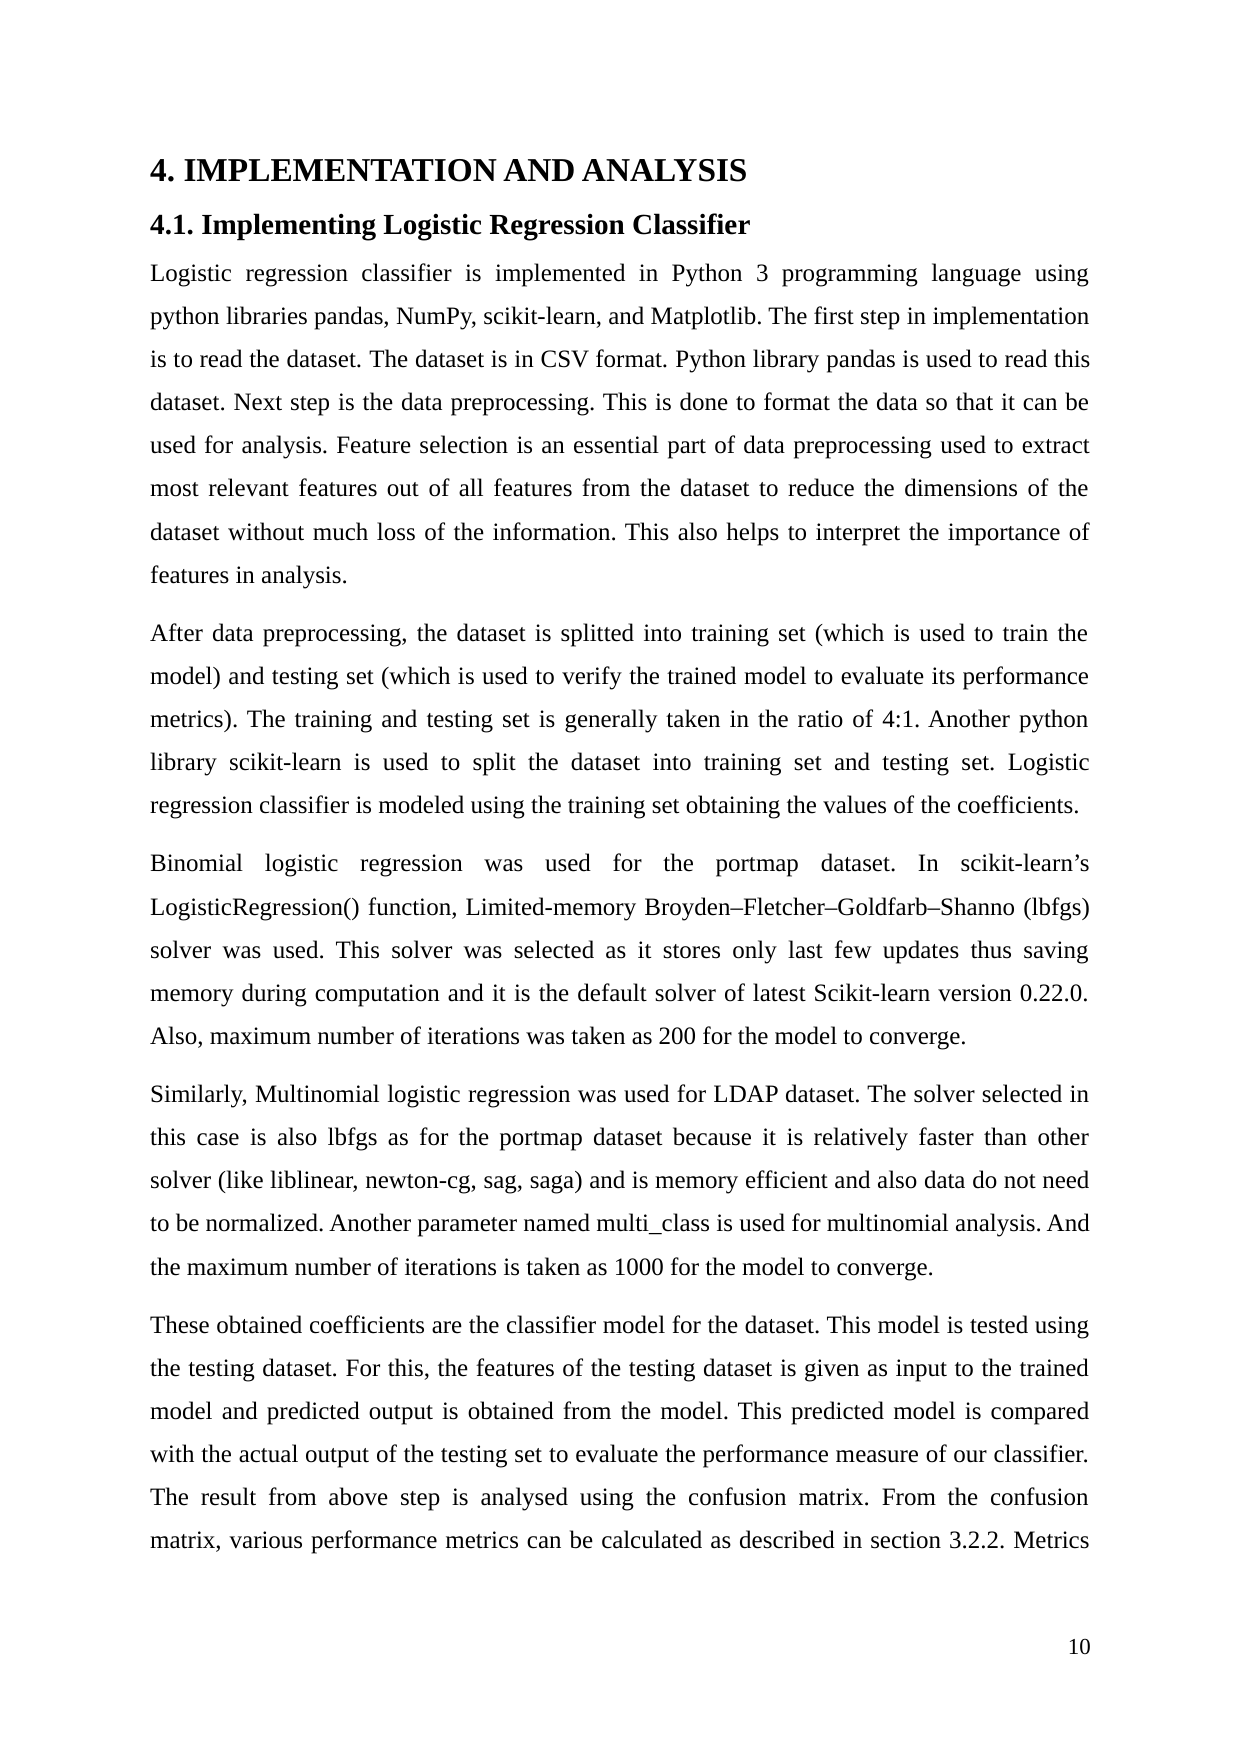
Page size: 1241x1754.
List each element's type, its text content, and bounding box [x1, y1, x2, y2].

text Binomial logistic regression was used for the portmap dataset. In scikit-learn’s LogisticRegression() function, Limited-memory Broyden–Fletcher–Goldfarb–Shanno (lbfgs) solver was used. This solver was selected as it stores only last few updates thus saving memory during computation and it is the default solver of latest Scikit-learn version 0.22.0. Also, maximum number of iterations was taken as 200 for the model to converge. [150, 848, 1091, 1050]
subtitle 4.1. Implementing Logistic Regression Classifier [150, 207, 1091, 241]
subtitle 4. IMPLEMENTATION AND ANALYSIS [150, 150, 1091, 188]
text Similarly, Multinomial logistic regression was used for LDAP dataset. The solver selected in this case is also lbfgs as for the portmap dataset because it is relatively faster than other solver (like liblinear, newton-cg, sag, saga) and is memory efficient and also data do not need to be normalized. Another parameter named multi_class is used for multinomial analysis. And the maximum number of iterations is taken as 1000 for the model to converge. [150, 1079, 1091, 1280]
text Logistic regression classifier is implemented in Python 3 programming language using python libraries pandas, NumPy, scikit-learn, and Matplotlib. The first step in implementation is to read the dataset. The dataset is in CSV format. Python library pandas is used to read this dataset. Next step is the data preprocessing. This is done to format the data so that it can be used for analysis. Feature selection is an essential part of data preprocessing used to extract most relevant features out of all features from the dataset to reduce the dimensions of the dataset without much loss of the information. This also helps to interpret the importance of features in analysis. [150, 258, 1091, 588]
text These obtained coefficients are the classifier model for the dataset. This model is tested using the testing dataset. For this, the features of the testing dataset is given as input to the trained model and predicted output is obtained from the model. This predicted model is compared with the actual output of the testing set to evaluate the performance measure of our classifier. The result from above step is analysed using the confusion matrix. From the confusion matrix, various performance metrics can be calculated as described in section 3.2.2. Metrics [150, 1310, 1091, 1554]
text After data preprocessing, the dataset is splitted into training set (which is used to train the model) and testing set (which is used to verify the trained model to evaluate its performance metrics). The training and testing set is generally taken in the ratio of 4:1. Another python library scikit-learn is used to split the dataset into training set and testing set. Logistic regression classifier is modeled using the training set obtaining the values of the coefficients. [150, 618, 1091, 819]
